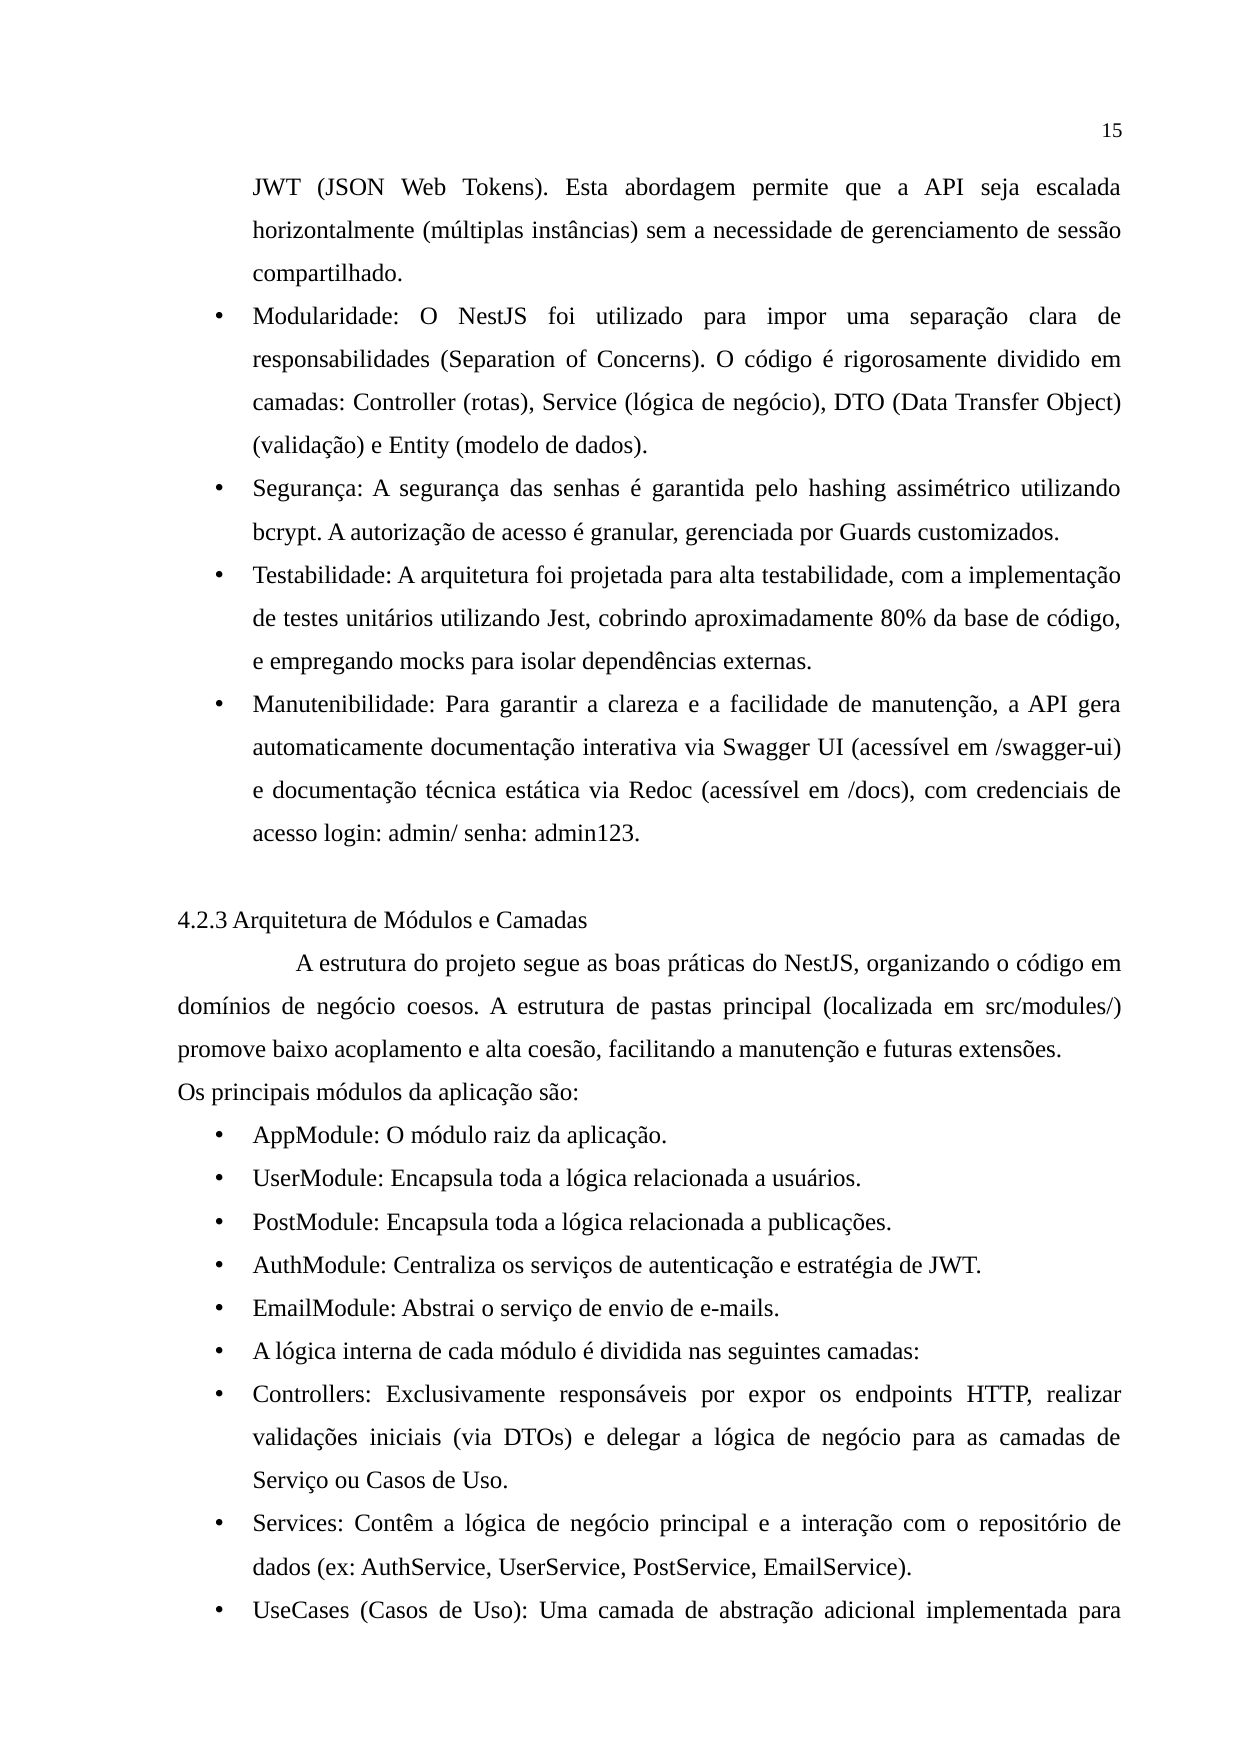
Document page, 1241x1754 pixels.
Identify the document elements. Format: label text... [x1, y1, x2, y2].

list Modularidade: O NestJS foi utilizado para impor uma separação clara de responsabilidades (Separation of Concerns). O código é rigorosamente dividido em camadas: Controller (rotas), Service (lógica de negócio), DTO (Data Transfer Object) (validação) e Entity (modelo de dados). [215, 301, 1122, 459]
list Testabilidade: A arquitetura foi projetada para alta testabilidade, com a implementação de testes unitários utilizando Jest, cobrindo aproximadamente 80% da base de código, e empregando mocks para isolar dependências externas. [215, 560, 1122, 675]
text A estrutura do projeto segue as boas práticas do NestJS, organizando o código em domínios de negócio coesos. A estrutura de pastas principal (localizada em src/modules/) promove baixo acoplamento e alta coesão, facilitando a manutenção e futuras extensões. [177, 948, 1122, 1063]
list Segurança: A segurança das senhas é garantida pelo hashing assimétrico utilizando bcrypt. A autorização de acesso é granular, gerenciada por Guards customizados. [215, 473, 1122, 545]
list EmailModule: Abstrai o serviço de envio de e-mails. [215, 1293, 1122, 1322]
list AuthModule: Centraliza os serviços de autenticação e estratégia de JWT. [215, 1250, 1122, 1278]
list JWT (JSON Web Tokens). Esta abordagem permite que a API seja escalada horizontalmente (múltiplas instâncias) sem a necessidade de gerenciamento de sessão compartilhado. [215, 172, 1122, 287]
list Services: Contêm a lógica de negócio principal e a interação com o repositório de dados (ex: AuthService, UserService, PostService, EmailService). [215, 1508, 1122, 1580]
list UserModule: Encapsula toda a lógica relacionada a usuários. [215, 1163, 1122, 1192]
list Controllers: Exclusivamente responsáveis por expor os endpoints HTTP, realizar validações iniciais (via DTOs) e delegar a lógica de negócio para as camadas de Serviço ou Casos de Uso. [215, 1379, 1122, 1494]
list PostModule: Encapsula toda a lógica relacionada a publicações. [215, 1207, 1122, 1235]
text 4.2.3 Arquitetura de Módulos e Camadas [177, 905, 1122, 933]
text Os principais módulos da aplicação são: [177, 1077, 1122, 1106]
list UseCases (Casos de Uso): Uma camada de abstração adicional implementada para [215, 1595, 1122, 1623]
list A lógica interna de cada módulo é dividida nas seguintes camadas: [215, 1336, 1122, 1365]
list Manutenibilidade: Para garantir a clareza e a facilidade de manutenção, a API gera automaticamente documentação interativa via Swagger UI (acessível em /swagger-ui) e documentação técnica estática via Redoc (acessível em /docs), com credenciais de acesso login: admin/ senha: admin123. [215, 689, 1122, 847]
list AppModule: O módulo raiz da aplicação. [215, 1120, 1122, 1149]
